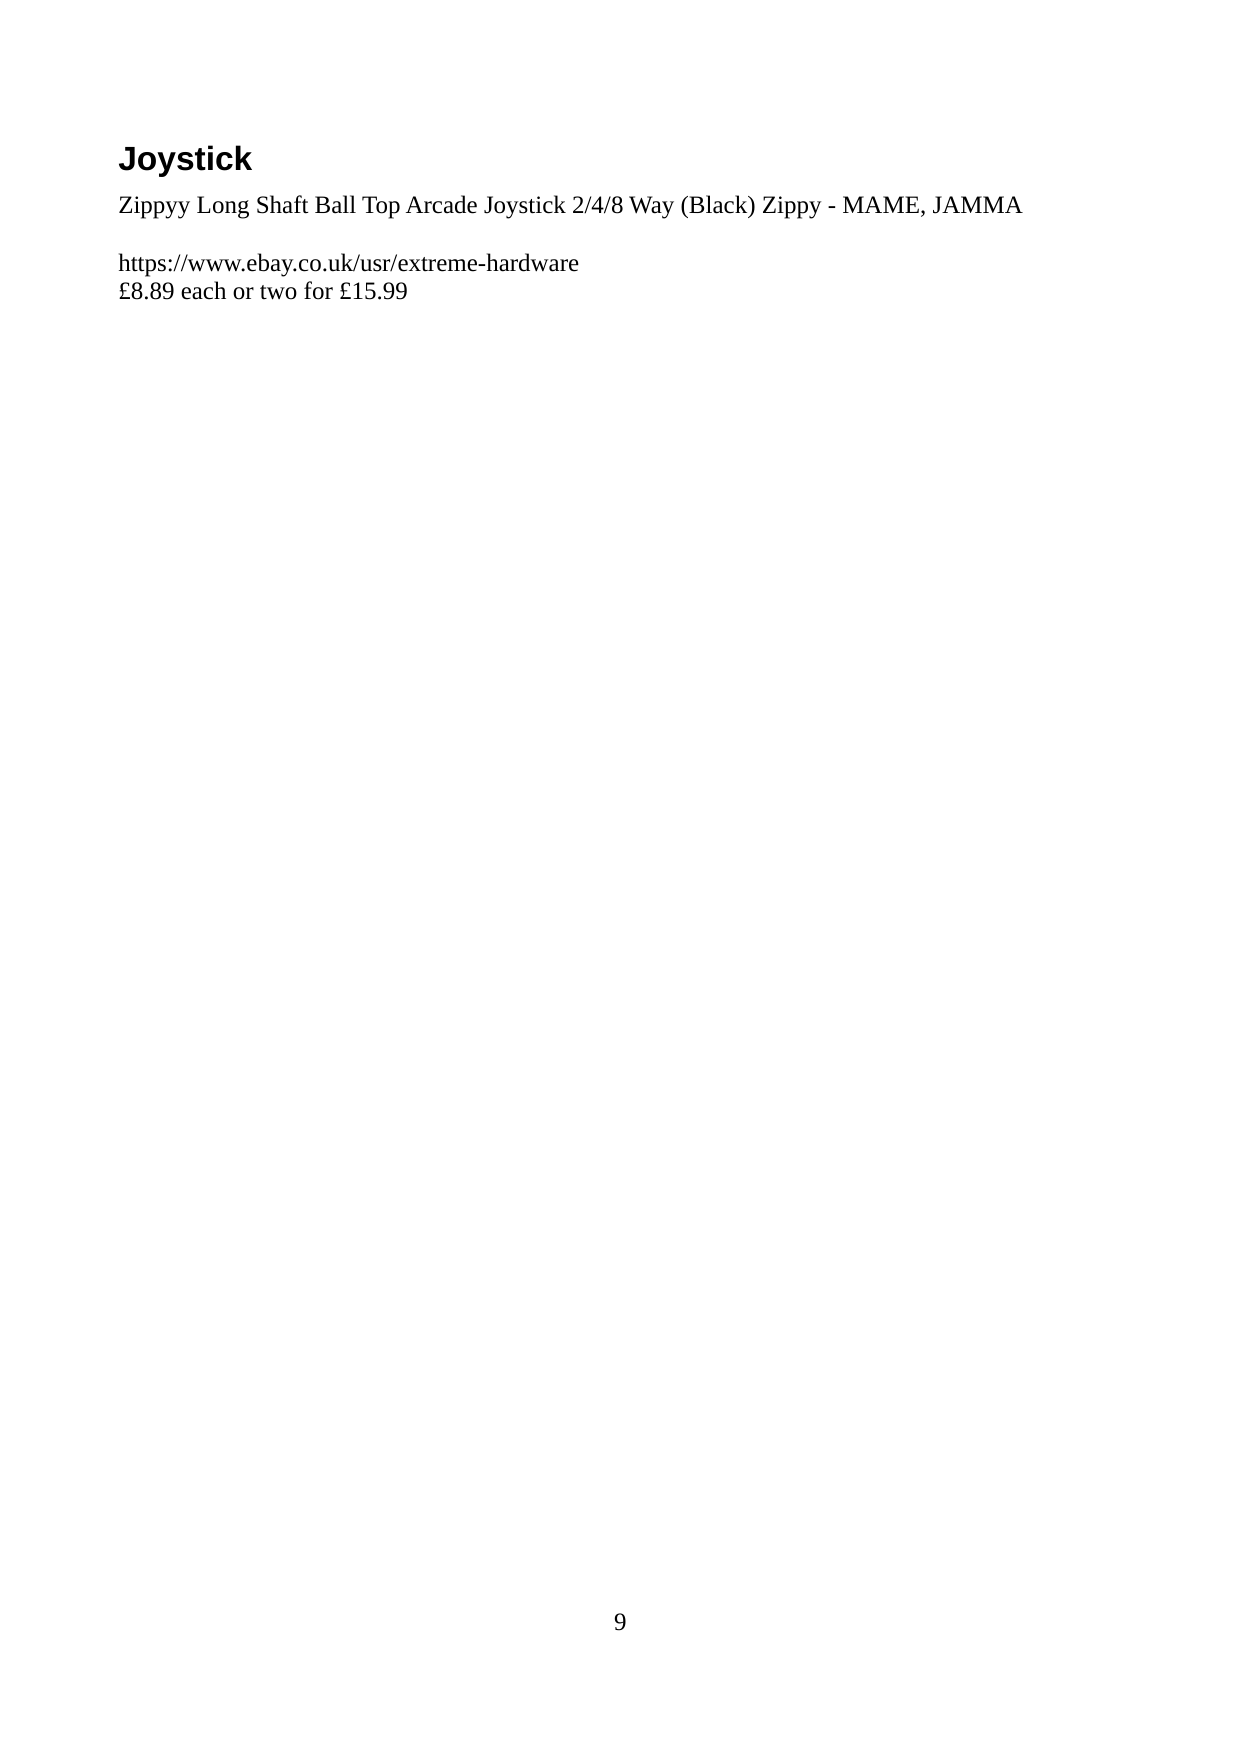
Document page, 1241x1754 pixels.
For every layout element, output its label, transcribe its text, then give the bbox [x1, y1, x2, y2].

text Zippyy Long Shaft Ball Top Arcade Joystick 2/4/8 Way (Black) Zippy - MAME, JAMMA [118, 190, 1122, 219]
subtitle Joystick [118, 139, 1122, 178]
text https://www.ebay.co.uk/usr/extreme-hardware [118, 248, 1122, 276]
text £8.89 each or two for £15.99 [118, 276, 1122, 305]
